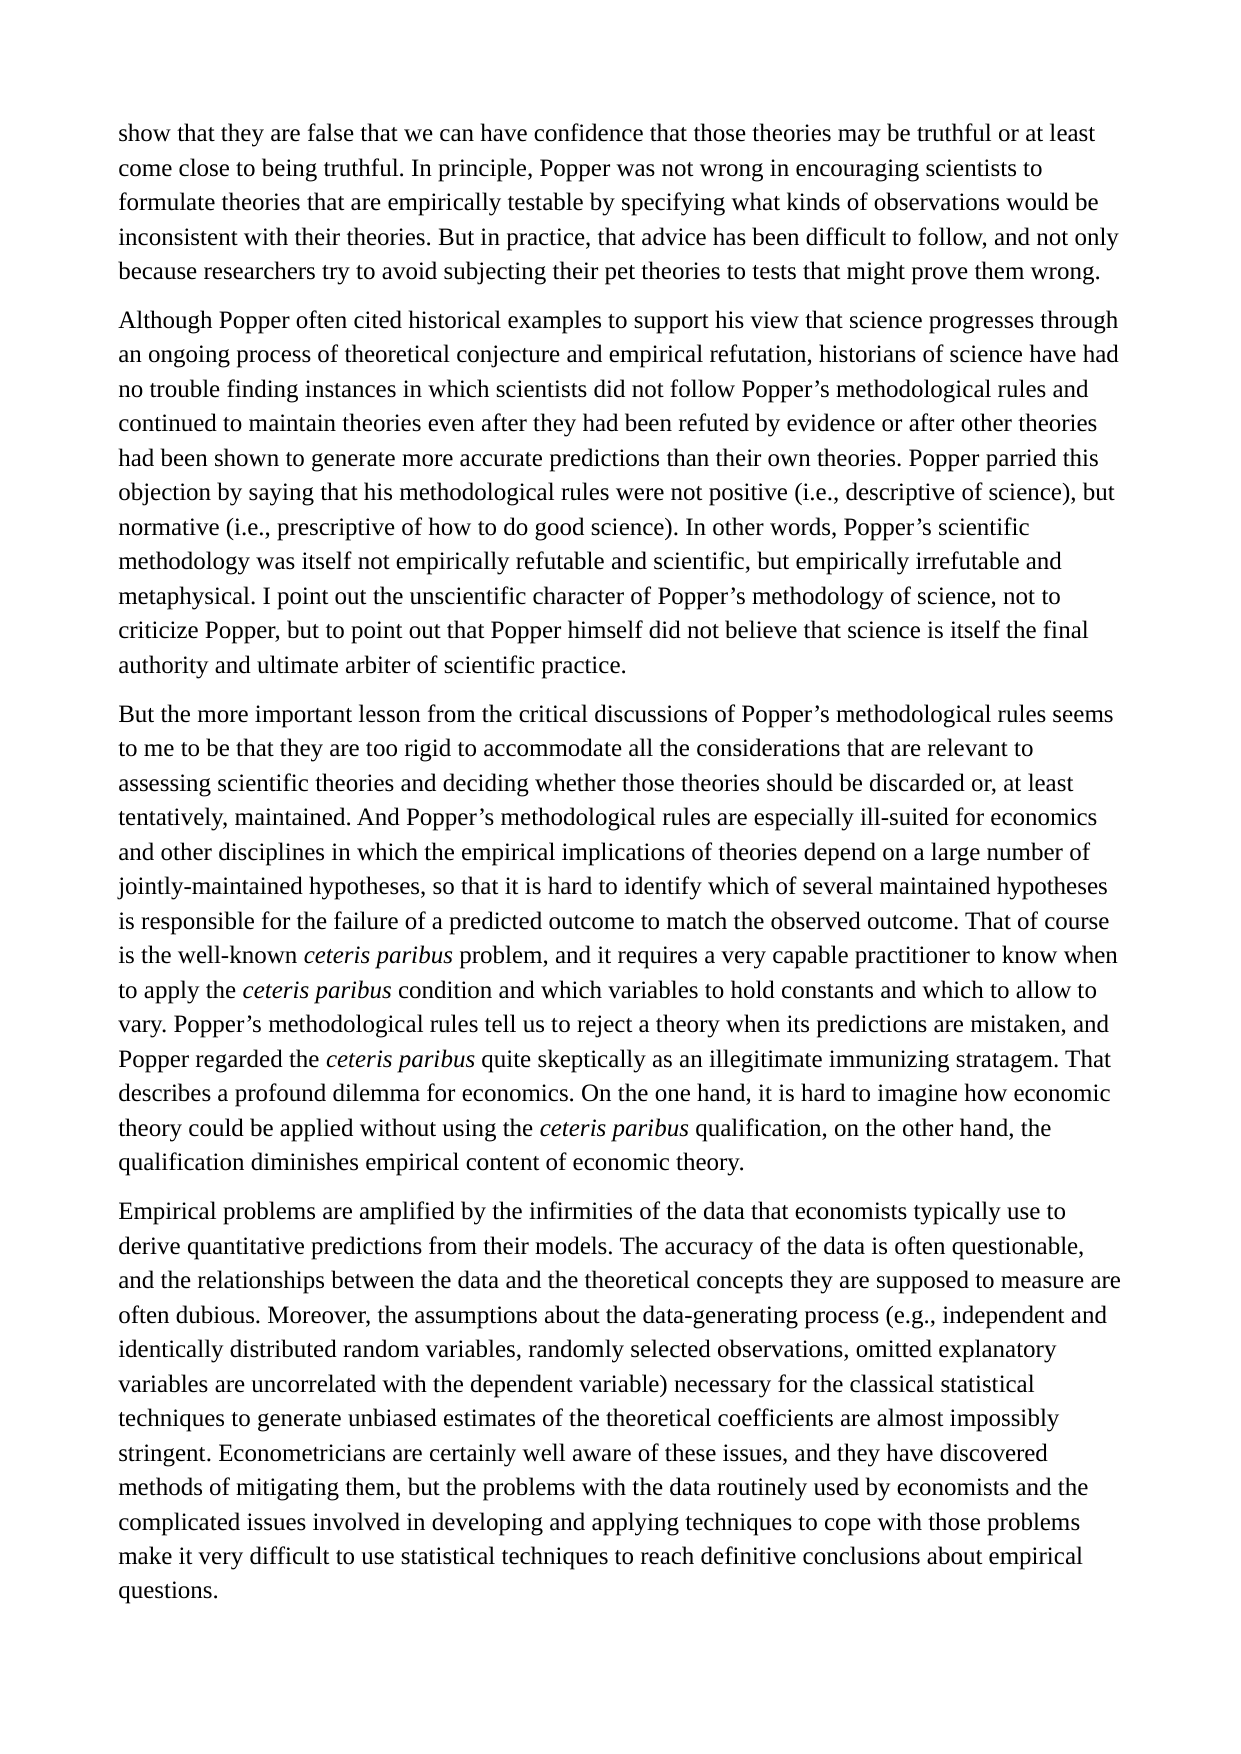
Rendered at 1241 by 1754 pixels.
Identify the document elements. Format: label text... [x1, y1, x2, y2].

text Although Popper often cited historical examples to support his view that science progresses through an ongoing process of theoretical conjecture and empirical refutation, historians of science have had no trouble finding instances in which scientists did not follow Popper’s methodological rules and continued to maintain theories even after they had been refuted by evidence or after other theories had been shown to generate more accurate predictions than their own theories. Popper parried this objection by saying that his methodological rules were not positive (i.e., descriptive of science), but normative (i.e., prescriptive of how to do good science). In other words, Popper’s scientific methodology was itself not empirically refutable and scientific, but empirically irrefutable and metaphysical. I point out the unscientific character of Popper’s methodology of science, not to criticize Popper, but to point out that Popper himself did not believe that science is itself the final authority and ultimate arbiter of scientific practice. [118, 305, 1122, 679]
text Empirical problems are amplified by the infirmities of the data that economists typically use to derive quantitative predictions from their models. The accuracy of the data is often questionable, and the relationships between the data and the theoretical concepts they are supposed to measure are often dubious. Moreover, the assumptions about the data-generating process (e.g., independent and identically distributed random variables, randomly selected observations, omitted explanatory variables are uncorrelated with the dependent variable) necessary for the classical statistical techniques to generate unbiased estimates of the theoretical coefficients are almost impossibly stringent. Econometricians are certainly well aware of these issues, and they have discovered methods of mitigating them, but the problems with the data routinely used by economists and the complicated issues involved in developing and applying techniques to cope with those problems make it very difficult to use statistical techniques to reach definitive conclusions about empirical questions. [118, 1196, 1122, 1604]
text show that they are false that we can have confidence that those theories may be truthful or at least come close to being truthful. In principle, Popper was not wrong in encouraging scientists to formulate theories that are empirically testable by specifying what kinds of observations would be inconsistent with their theories. But in practice, that advice has been difficult to follow, and not only because researchers try to avoid subjecting their pet theories to tests that might prove them wrong. [118, 118, 1122, 285]
text But the more important lesson from the critical discussions of Popper’s methodological rules seems to me to be that they are too rigid to accommodate all the considerations that are relevant to assessing scientific theories and deciding whether those theories should be discarded or, at least tentatively, maintained. And Popper’s methodological rules are especially ill-suited for economics and other disciplines in which the empirical implications of theories depend on a large number of jointly-maintained hypotheses, so that it is hard to identify which of several maintained hypotheses is responsible for the failure of a predicted outcome to match the observed outcome. That of course is the well-known ceteris paribus problem, and it requires a very capable practitioner to know when to apply the ceteris paribus condition and which variables to hold constants and which to allow to vary. Popper’s methodological rules tell us to reject a theory when its predictions are mistaken, and Popper regarded the ceteris paribus quite skeptically as an illegitimate immunizing stratagem. That describes a profound dilemma for economics. On the one hand, it is hard to imagine how economic theory could be applied without using the ceteris paribus qualification, on the other hand, the qualification diminishes empirical content of economic theory. [118, 699, 1122, 1176]
